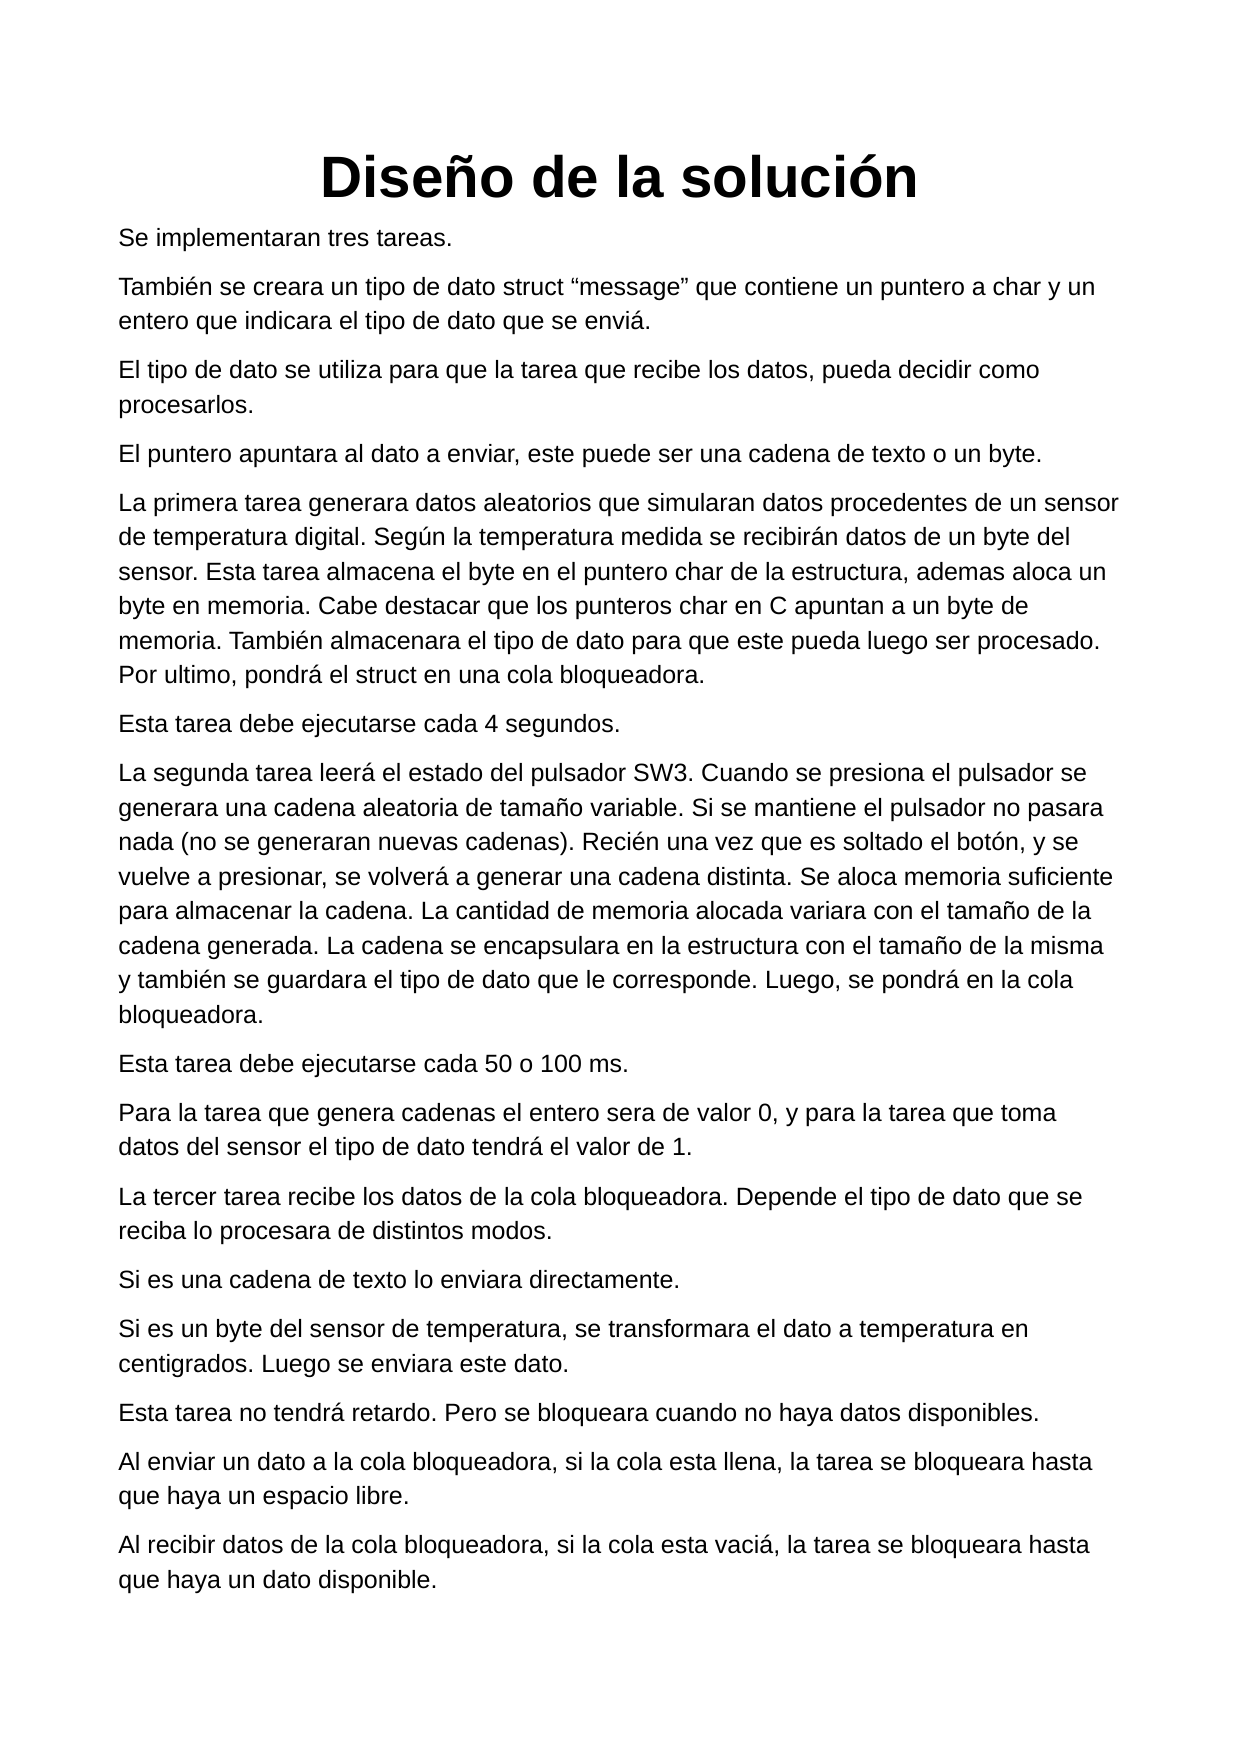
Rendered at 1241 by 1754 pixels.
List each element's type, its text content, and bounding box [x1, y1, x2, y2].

text Si es un byte del sensor de temperatura, se transformara el dato a temperatura en centigrados. Luego se enviara este dato. [118, 1314, 1122, 1377]
text También se creara un tipo de dato struct “message” que contiene un puntero a char y un entero que indicara el tipo de dato que se enviá. [118, 272, 1122, 335]
text Esta tarea debe ejecutarse cada 50 o 100 ms. [118, 1049, 1122, 1078]
text Si es una cadena de texto lo enviara directamente. [118, 1265, 1122, 1294]
text La tercer tarea recibe los datos de la cola bloqueadora. Depende el tipo de dato que se reciba lo procesara de distintos modos. [118, 1181, 1122, 1245]
text La segunda tarea leerá el estado del pulsador SW3. Cuando se presiona el pulsador se generara una cadena aleatoria de tamaño variable. Si se mantiene el pulsador no pasara nada (no se generaran nuevas cadenas). Recién una vez que es soltado el botón, y se vuelve a presionar, se volverá a generar una cadena distinta. Se aloca memoria suficiente para almacenar la cadena. La cantidad de memoria alocada variara con el tamaño de la cadena generada. La cadena se encapsulara en la estructura con el tamaño de la misma y también se guardara el tipo de dato que le corresponde. Luego, se pondrá en la cola bloqueadora. [118, 758, 1122, 1028]
text Esta tarea debe ejecutarse cada 4 segundos. [118, 709, 1122, 738]
text El tipo de dato se utiliza para que la tarea que recibe los datos, pueda decidir como procesarlos. [118, 355, 1122, 418]
text Al recibir datos de la cola bloqueadora, si la cola esta vaciá, la tarea se bloqueara hasta que haya un dato disponible. [118, 1530, 1122, 1593]
text El puntero apuntara al dato a enviar, este puede ser una cadena de texto o un byte. [118, 439, 1122, 468]
text La primera tarea generara datos aleatorios que simularan datos procedentes de un sensor de temperatura digital. Según la temperatura medida se recibirán datos de un byte del sensor. Esta tarea almacena el byte en el puntero char de la estructura, ademas aloca un byte en memoria. Cabe destacar que los punteros char en C apuntan a un byte de memoria. También almacenara el tipo de dato para que este pueda luego ser procesado. Por ultimo, pondrá el struct en una cola bloqueadora. [118, 488, 1122, 689]
text Se implementaran tres tareas. [118, 223, 1122, 251]
text Esta tarea no tendrá retardo. Pero se bloqueara cuando no haya datos disponibles. [118, 1398, 1122, 1426]
title Diseño de la solución [118, 143, 1122, 210]
text Al enviar un dato a la cola bloqueadora, si la cola esta llena, la tarea se bloqueara hasta que haya un espacio libre. [118, 1447, 1122, 1510]
text Para la tarea que genera cadenas el entero sera de valor 0, y para la tarea que toma datos del sensor el tipo de dato tendrá el valor de 1. [118, 1098, 1122, 1161]
